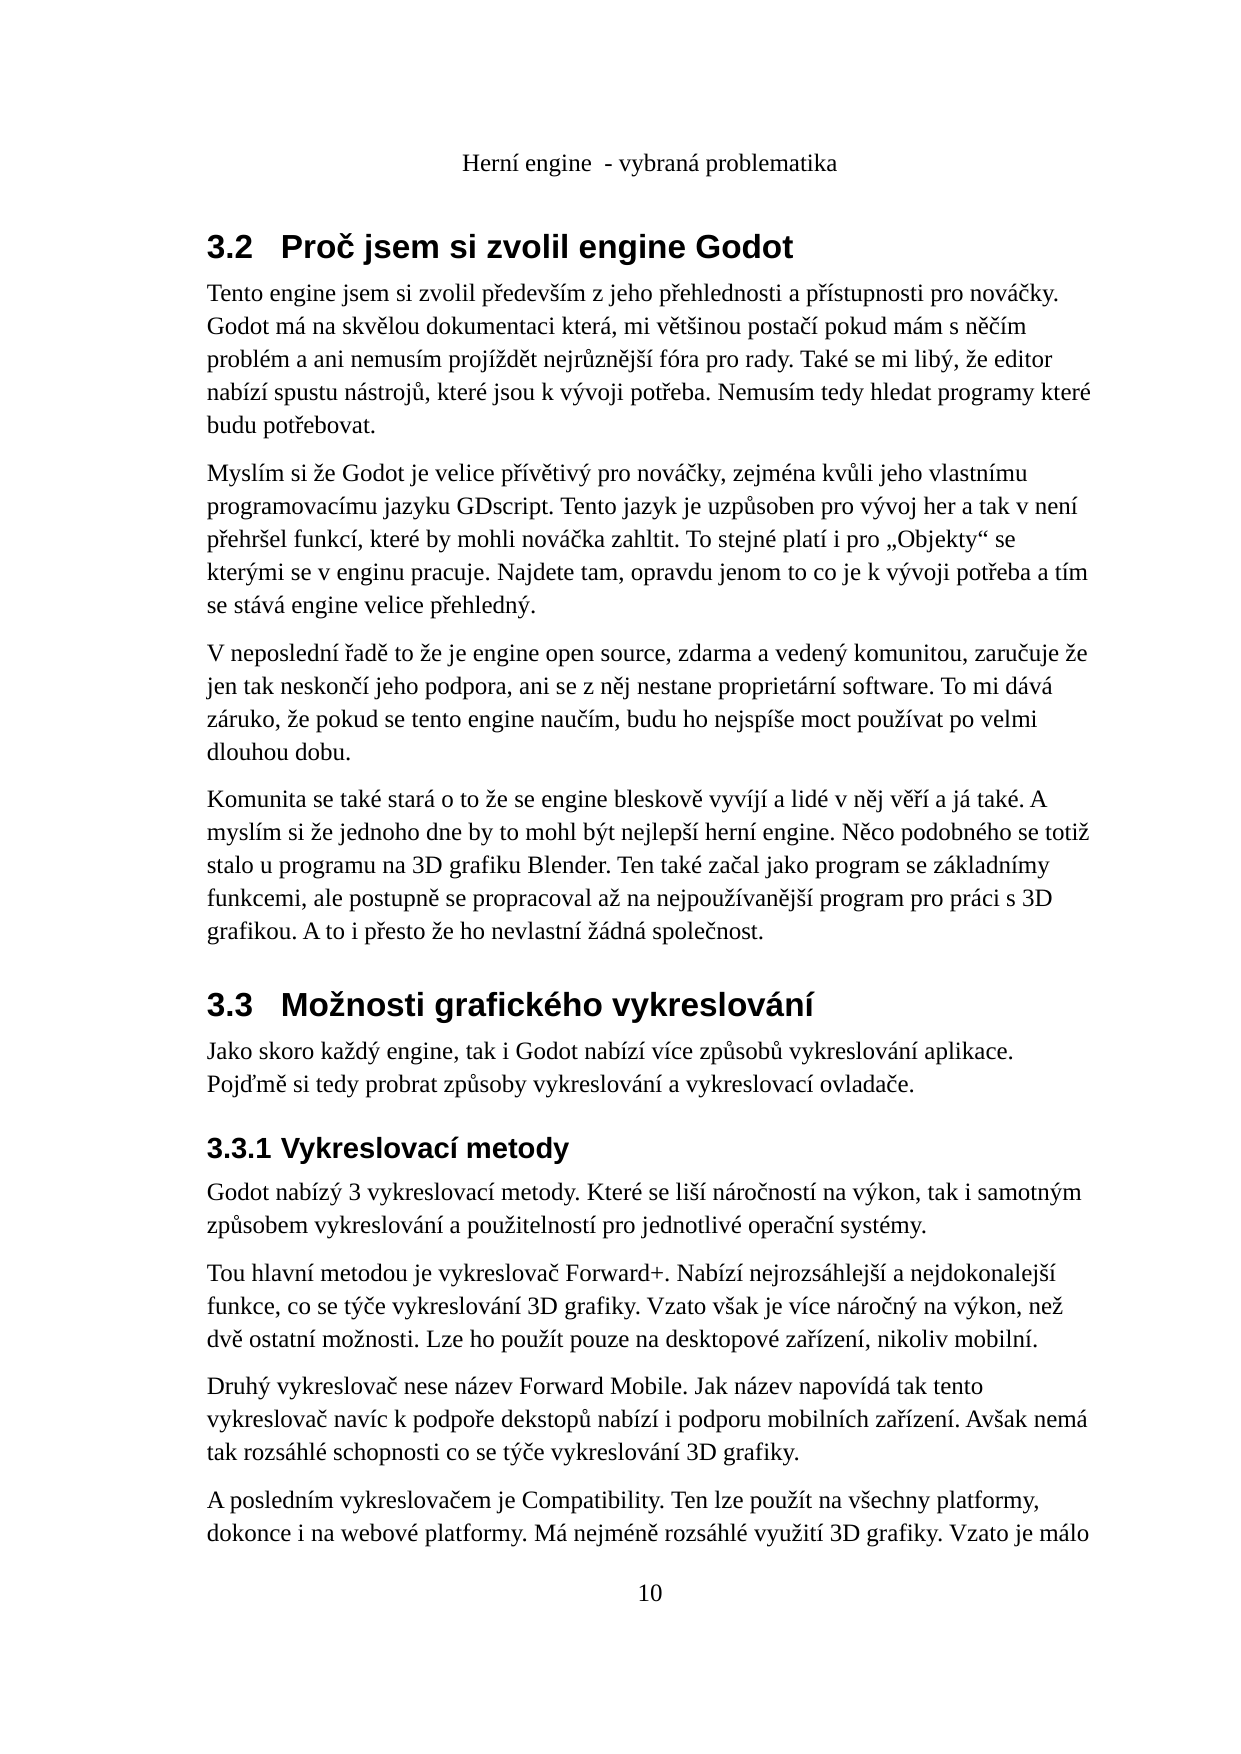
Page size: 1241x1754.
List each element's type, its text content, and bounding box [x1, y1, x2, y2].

text Komunita se také stará o to že se engine bleskově vyvíjí a lidé v něj věří a já také. A myslím si že jednoho dne by to mohl být nejlepší herní engine. Něco podobného se totiž stalo u programu na 3D grafiku Blender. Ten také začal jako program se základnímy funkcemi, ale postupně se propracoval až na nejpoužívanější program pro práci s 3D grafikou. A to i přesto že ho nevlastní žádná společnost. [207, 784, 1093, 945]
text A posledním vykreslovačem je Compatibility. Ten lze použít na všechny platformy, dokonce i na webové platformy. Má nejméně rozsáhlé využití 3D grafiky. Vzato je málo [207, 1485, 1093, 1547]
text Tou hlavní metodou je vykreslovač Forward+. Nabízí nejrozsáhlejší a nejdokonalejší funkce, co se týče vykreslování 3D grafiky. Vzato však je více náročný na výkon, než dvě ostatní možnosti. Lze ho použít pouze na desktopové zařízení, nikoliv mobilní. [207, 1258, 1093, 1352]
text Jako skoro každý engine, tak i Godot nabízí více způsobů vykreslování aplikace. Pojďmě si tedy probrat způsoby vykreslování a vykreslovací ovladače. [207, 1036, 1093, 1098]
subtitle Vykreslovací metody [207, 1131, 1093, 1164]
subtitle Proč jsem si zvolil engine Godot [207, 227, 1093, 266]
text Tento engine jsem si zvolil především z jeho přehlednosti a přístupnosti pro nováčky. Godot má na skvělou dokumentaci která, mi většinou postačí pokud mám s něčím problém a ani nemusím projíždět nejrůznější fóra pro rady. Také se mi libý, že editor nabízí spustu nástrojů, které jsou k vývoji potřeba. Nemusím tedy hledat programy které budu potřebovat. [207, 278, 1093, 439]
text V neposlední řadě to že je engine open source, zdarma a vedený komunitou, zaručuje že jen tak neskončí jeho podpora, ani se z něj nestane proprietární software. To mi dává záruko, že pokud se tento engine naučím, budu ho nejspíše moct používat po velmi dlouhou dobu. [207, 638, 1093, 766]
subtitle Možnosti grafického vykreslování [207, 985, 1093, 1023]
text Myslím si že Godot je velice přívětivý pro nováčky, zejména kvůli jeho vlastnímu programovacímu jazyku GDscript. Tento jazyk je uzpůsoben pro vývoj her a tak v není přehršel funkcí, které by mohli nováčka zahltit. To stejné platí i pro „Objekty“ se kterými se v enginu pracuje. Najdete tam, opravdu jenom to co je k vývoji potřeba a tím se stává engine velice přehledný. [207, 458, 1093, 619]
text Godot nabízý 3 vykreslovací metody. Které se liší náročností na výkon, tak i samotným způsobem vykreslování a použitelností pro jednotlivé operační systémy. [207, 1177, 1093, 1239]
text Druhý vykreslovač nese název Forward Mobile. Jak název napovídá tak tento vykreslovač navíc k podpoře dekstopů nabízí i podporu mobilních zařízení. Avšak nemá tak rozsáhlé schopnosti co se týče vykreslování 3D grafiky. [207, 1371, 1093, 1466]
